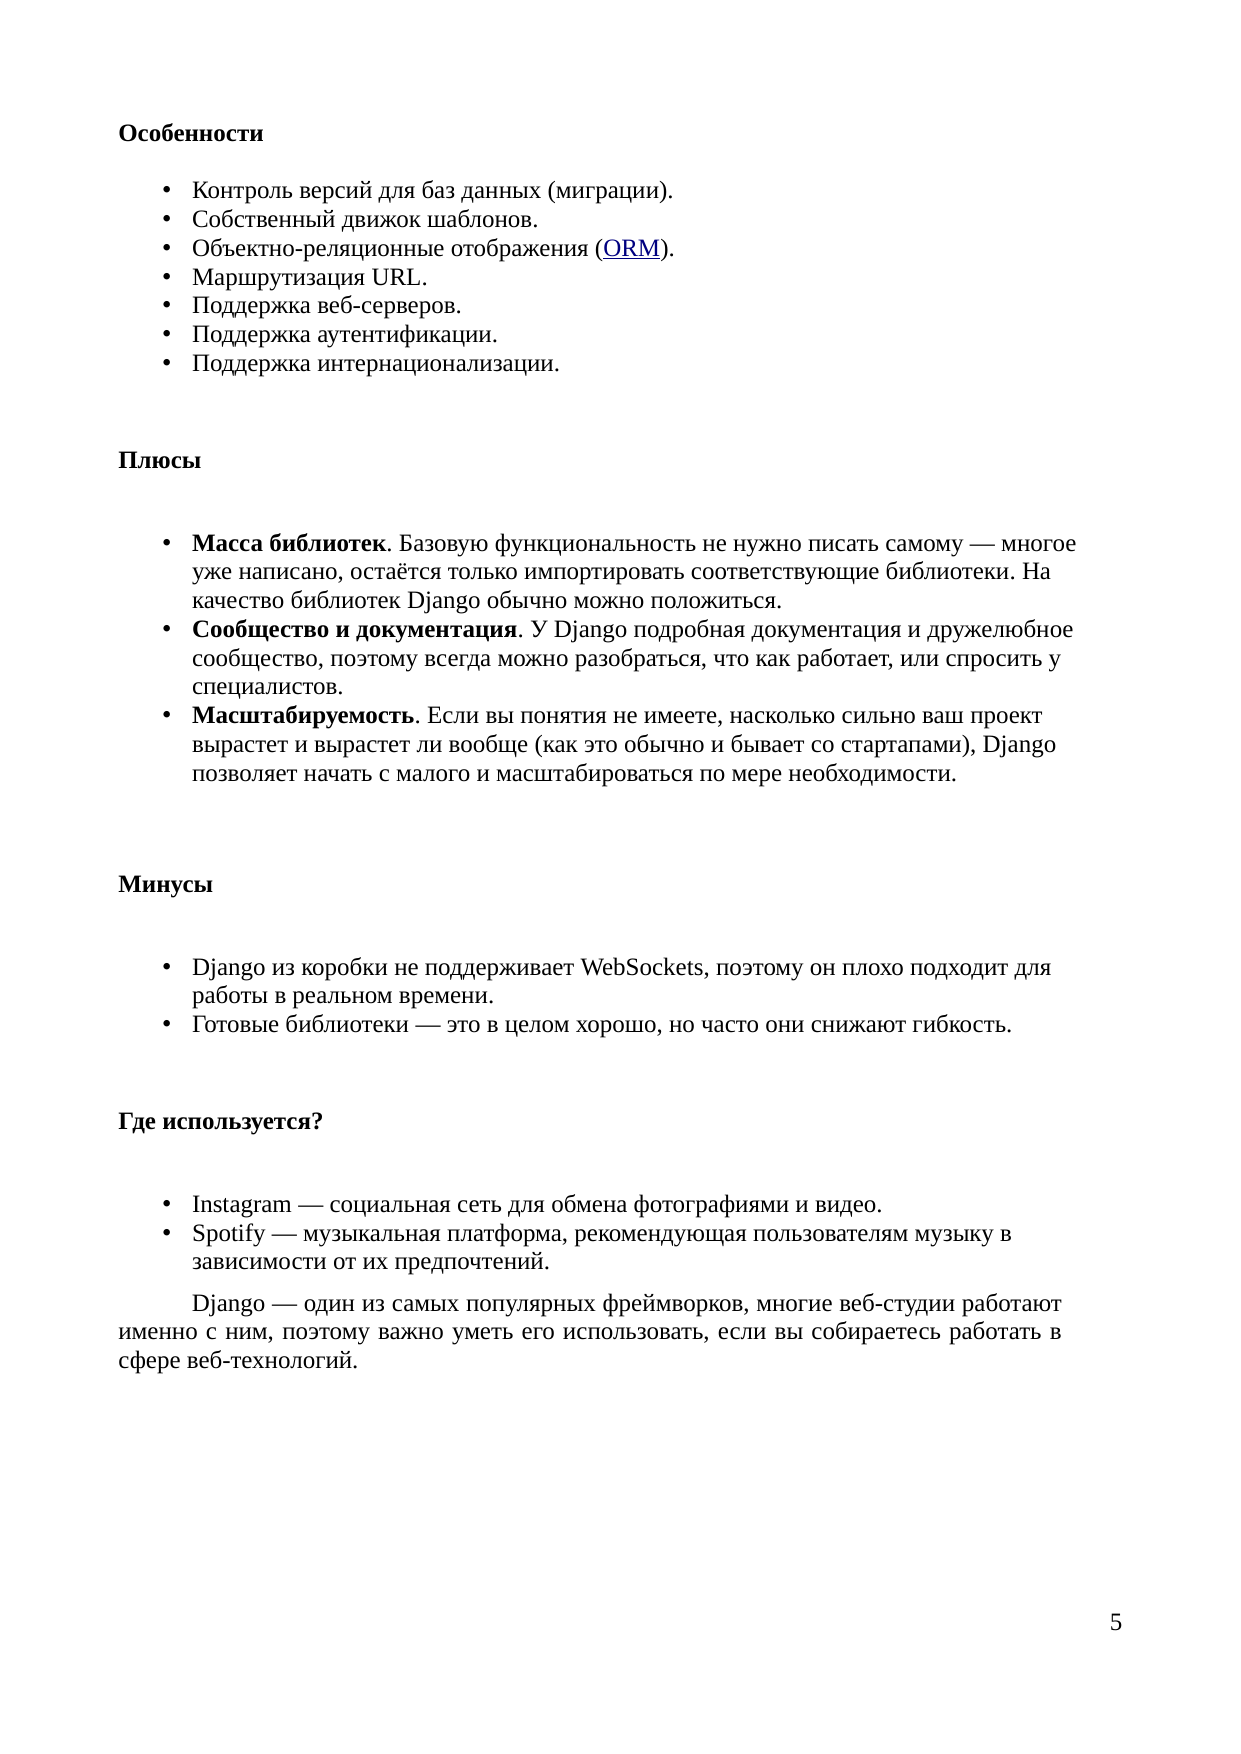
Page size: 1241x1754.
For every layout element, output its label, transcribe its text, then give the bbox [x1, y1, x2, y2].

text Django — один из самых популярных фреймворков, многие веб-студии работают именно с ним, поэтому важно уметь его использовать, если вы собираетесь работать в сфере веб-технологий. [118, 1288, 1063, 1374]
list Готовые библиотеки — это в целом хорошо, но часто они снижают гибкость. [162, 1009, 1122, 1038]
list Django из коробки не поддерживает WebSockets, поэтому он плохо подходит для работы в реальном времени. [162, 952, 1122, 1009]
list Поддержка веб-серверов. [162, 291, 1122, 319]
list Маршрутизация URL. [162, 262, 1122, 291]
list Сообщество и документация. У Django подробная документация и дружелюбное сообщество, поэтому всегда можно разобраться, что как работает, или спросить у специалистов. [162, 614, 1122, 700]
list Собственный движок шаблонов. [162, 204, 1122, 233]
list Instagram — социальная сеть для обмена фотографиями и видео. [162, 1189, 1122, 1218]
list Spotify — музыкальная платформа, рекомендующая пользователям музыку в зависимости от их предпочтений. [162, 1218, 1122, 1275]
list Поддержка интернационализации. [162, 348, 1122, 377]
subtitle Где используется? [118, 1106, 1122, 1135]
list Масштабируемость. Если вы понятия не имеете, насколько сильно ваш проект вырастет и вырастет ли вообще (как это обычно и бывает со стартапами), Django позволяет начать с малого и масштабироваться по мере необходимости. [162, 700, 1122, 786]
subtitle Минусы [118, 869, 1122, 898]
list Поддержка аутентификации. [162, 319, 1122, 348]
text Особенности [118, 118, 1122, 147]
subtitle Плюсы [118, 445, 1122, 474]
list Контроль версий для баз данных (миграции). [162, 176, 1122, 204]
list Масса библиотек. Базовую функциональность не нужно писать самому — многое уже написано, остаётся только импортировать соответствующие библиотеки. На качество библиотек Django обычно можно положиться. [162, 528, 1122, 614]
list Объектно-реляционные отображения (ORM). [162, 233, 1122, 262]
